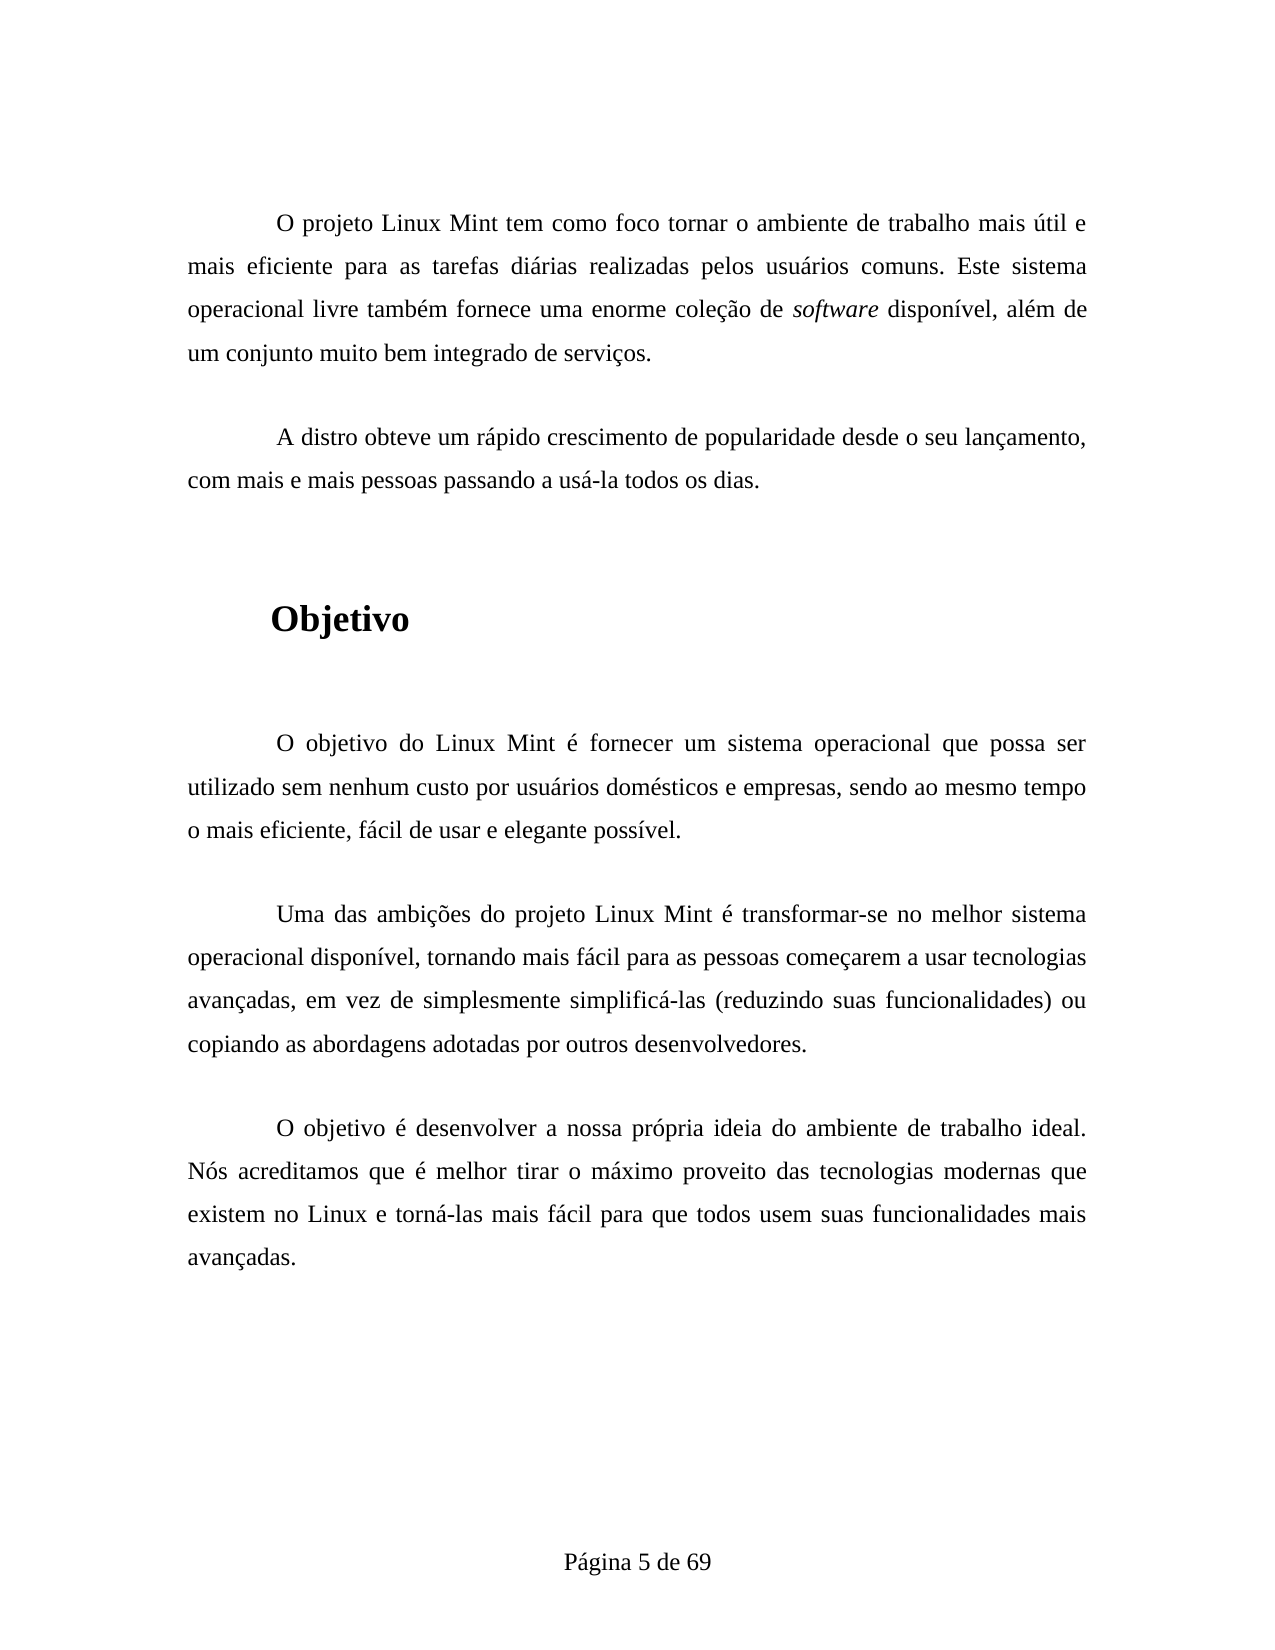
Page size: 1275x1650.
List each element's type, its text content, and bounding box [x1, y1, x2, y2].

text Uma das ambições do projeto Linux Mint é transformar-se no melhor sistema operacional disponível, tornando mais fácil para as pessoas começarem a usar tecnologias avançadas, em vez de simplesmente simplificá-las (reduzindo suas funcionalidades) ou copiando as abordagens adotadas por outros desenvolvedores. [187, 899, 1087, 1057]
text O projeto Linux Mint tem como foco tornar o ambiente de trabalho mais útil e mais eficiente para as tarefas diárias realizadas pelos usuários comuns. Este sistema operacional livre também fornece uma enorme coleção de software disponível, além de um conjunto muito bem integrado de serviços. [187, 208, 1087, 366]
text A distro obteve um rápido crescimento de popularidade desde o seu lançamento, com mais e mais pessoas passando a usá-la todos os dias. [187, 422, 1087, 494]
text O objetivo do Linux Mint é fornecer um sistema operacional que possa ser utilizado sem nenhum custo por usuários domésticos e empresas, sendo ao mesmo tempo o mais eficiente, fácil de usar e elegante possível. [187, 728, 1087, 843]
text O objetivo é desenvolver a nossa própria ideia do ambiente de trabalho ideal. Nós acreditamos que é melhor tirar o máximo proveito das tecnologias modernas que existem no Linux e torná-las mais fácil para que todos usem suas funcionalidades mais avançadas. [187, 1113, 1087, 1271]
subtitle Objetivo [229, 597, 1087, 640]
